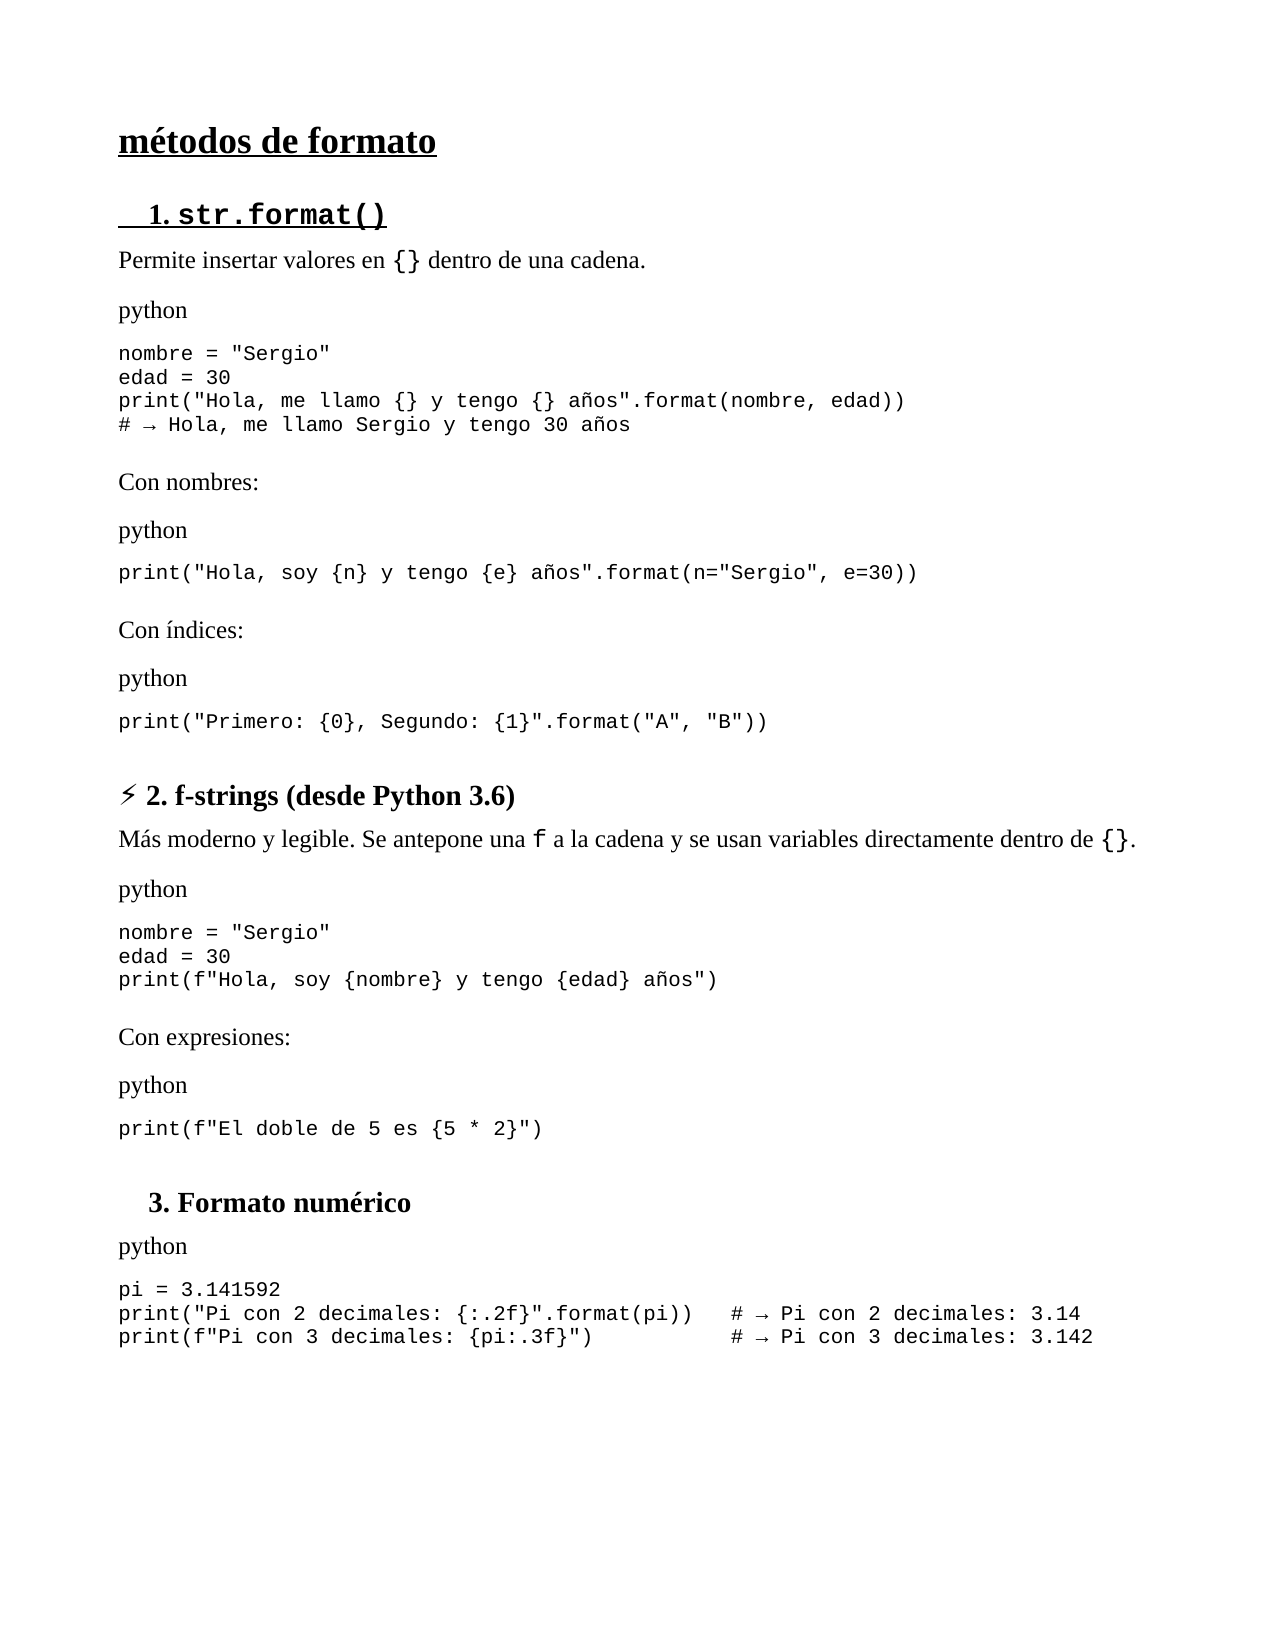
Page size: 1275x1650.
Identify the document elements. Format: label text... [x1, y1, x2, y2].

text print(f"El doble de 5 es {5 * 2}") [118, 1118, 1157, 1141]
text nombre = "Sergio" [118, 343, 1157, 367]
text métodos de formato [118, 118, 1157, 161]
text print("Hola, soy {n} y tengo {e} años".format(n="Sergio", e=30)) [118, 562, 1157, 586]
text print(f"Pi con 3 decimales: {pi:.3f}") # → Pi con 3 decimales: 3.142 [118, 1326, 1157, 1350]
text Con índices: [118, 615, 1157, 644]
text print("Hola, me llamo {} y tengo {} años".format(nombre, edad)) [118, 390, 1157, 414]
text python [118, 663, 1157, 692]
text Más moderno y legible. Se antepone una f a la cadena y se usan variables directamente dentro de {}. [118, 824, 1157, 855]
text Permite insertar valores en {} dentro de una cadena. [118, 245, 1157, 276]
subtitle ⚡ 2. f-strings (desde Python 3.6) [118, 778, 1157, 812]
text print("Pi con 2 decimales: {:.2f}".format(pi)) # → Pi con 2 decimales: 3.14 [118, 1303, 1157, 1326]
text edad = 30 [118, 946, 1157, 969]
text python [118, 874, 1157, 903]
text pi = 3.141592 [118, 1279, 1157, 1303]
text print(f"Hola, soy {nombre} y tengo {edad} años") [118, 969, 1157, 993]
subtitle 🧩 1. str.format() [118, 197, 1157, 233]
text python [118, 1231, 1157, 1260]
text Con expresiones: [118, 1022, 1157, 1051]
text nombre = "Sergio" [118, 922, 1157, 946]
text python [118, 1070, 1157, 1099]
text print("Primero: {0}, Segundo: {1}".format("A", "B")) [118, 711, 1157, 734]
text edad = 30 [118, 367, 1157, 390]
text python [118, 295, 1157, 324]
subtitle 📐 3. Formato numérico [118, 1185, 1157, 1219]
text # → Hola, me llamo Sergio y tengo 30 años [118, 414, 1157, 438]
text python [118, 515, 1157, 543]
text Con nombres: [118, 467, 1157, 496]
